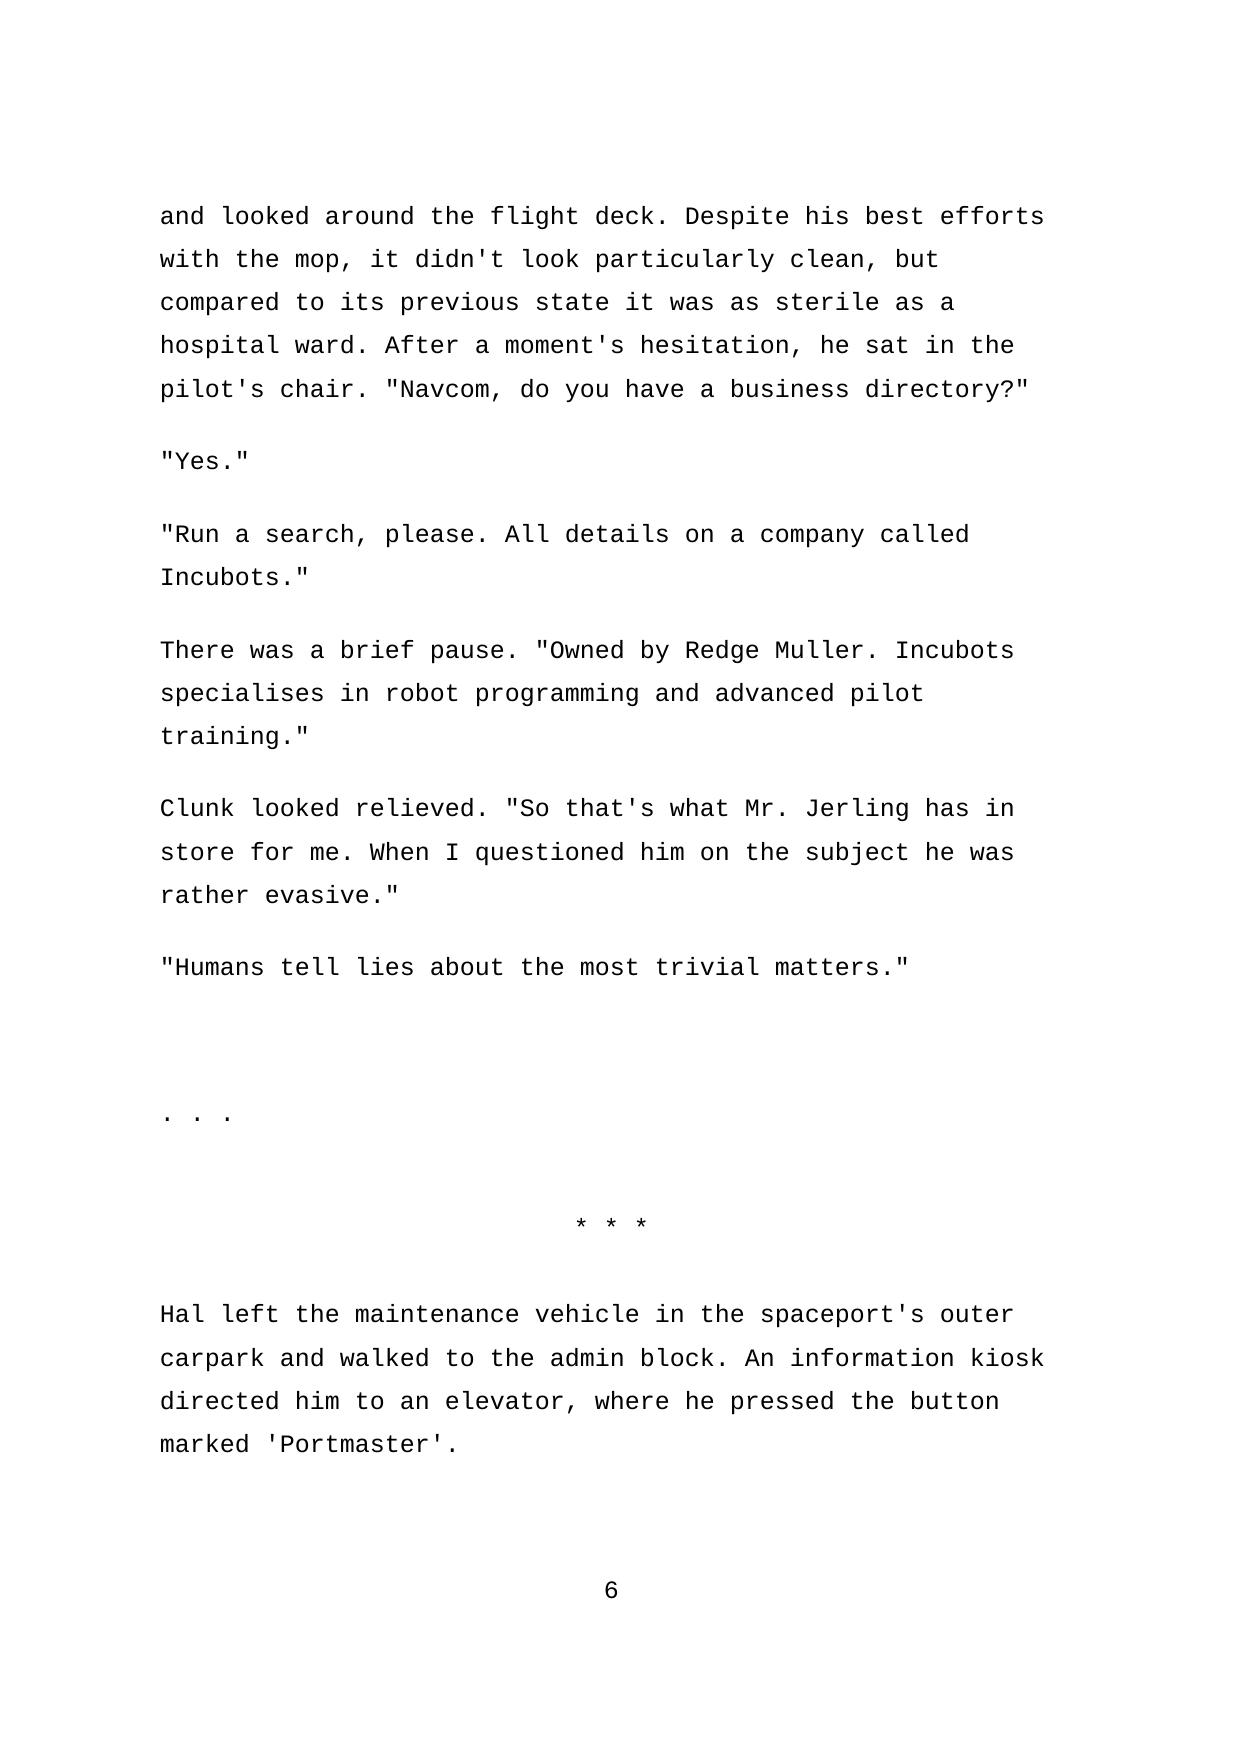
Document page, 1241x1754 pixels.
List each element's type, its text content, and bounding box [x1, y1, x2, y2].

text "Yes." [159, 434, 1063, 477]
text and looked around the flight deck. Despite his best efforts with the mop, it didn't look particularly clean, but compared to its previous state it was as sterile as a hospital ward. After a moment's hesitation, he sat in the pilot's chair. "Navcom, do you have a business directory?" [159, 189, 1063, 404]
subtitle * * * [159, 1201, 1063, 1244]
text Clunk looked relieved. "So that's what Mr. Jerling has in store for me. When I questioned him on the subject he was rather evasive." [159, 781, 1063, 911]
text . . . [159, 1085, 1063, 1128]
text "Run a search, please. All details on a company called Incubots." [159, 507, 1063, 593]
text Hal left the maintenance vehicle in the spaceport's outer carpark and walked to the admin block. An information kiosk directed him to an elevator, where he pressed the button marked 'Portmaster'. [159, 1287, 1063, 1460]
text There was a brief pause. "Owned by Redge Muller. Incubots specialises in robot programming and advanced pilot training." [159, 622, 1063, 752]
text "Humans tell lies about the most trivial matters." [159, 940, 1063, 983]
